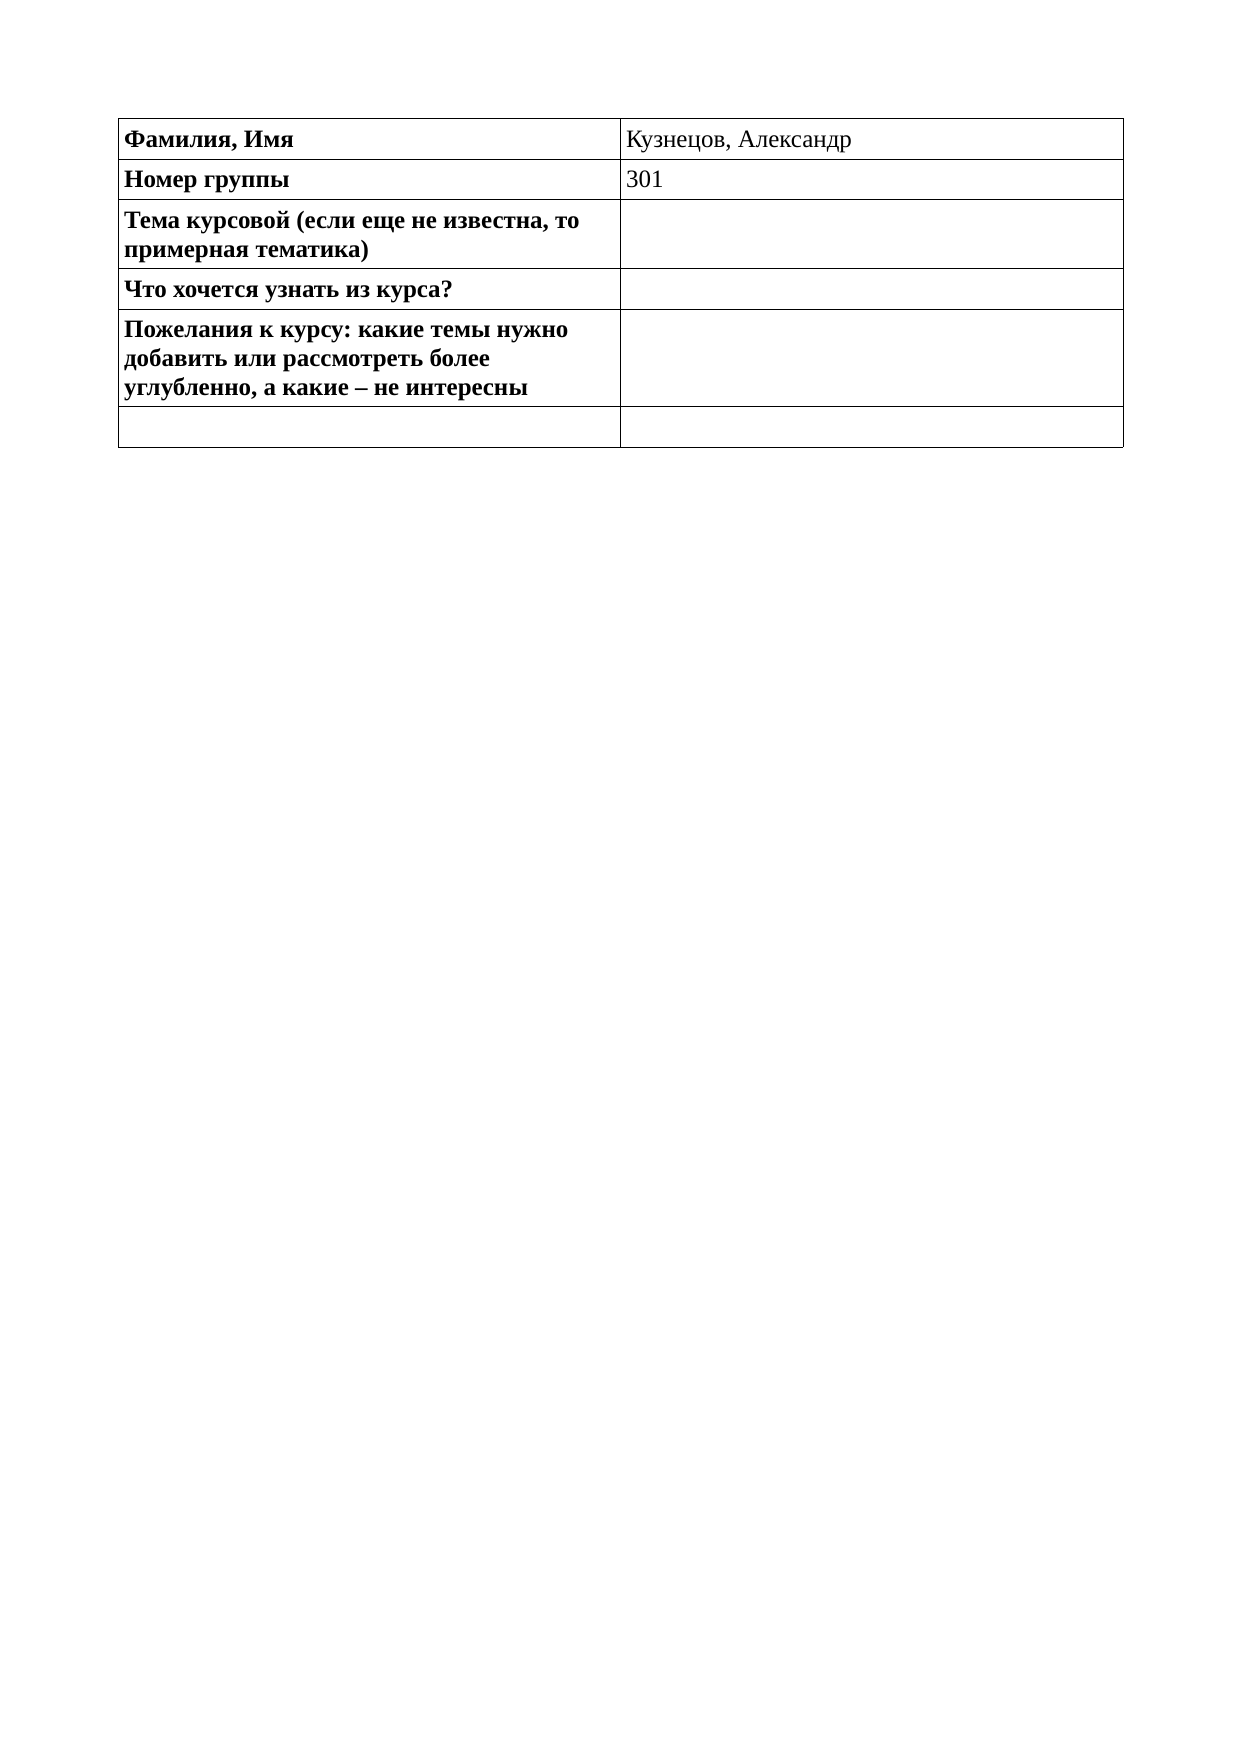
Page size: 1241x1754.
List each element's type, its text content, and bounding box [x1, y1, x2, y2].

table_cell [621, 407, 1123, 447]
table_header Фамилия, Имя [119, 119, 620, 158]
table_cell [621, 269, 1123, 308]
table_cell Что хочется узнать из курса? [119, 269, 620, 308]
table_cell Номер группы [119, 160, 620, 199]
table_cell Пожелания к курсу: какие темы нужно добавить или рассмотреть более углубленно, а какие – не интересны [119, 310, 620, 406]
table_cell [621, 310, 1123, 406]
table_cell [621, 200, 1123, 268]
table_cell 301 [621, 160, 1123, 199]
table_cell [119, 407, 620, 447]
table_header Кузнецов, Александр [621, 119, 1123, 158]
table_cell Тема курсовой (если еще не известна, то примерная тематика) [119, 200, 620, 268]
